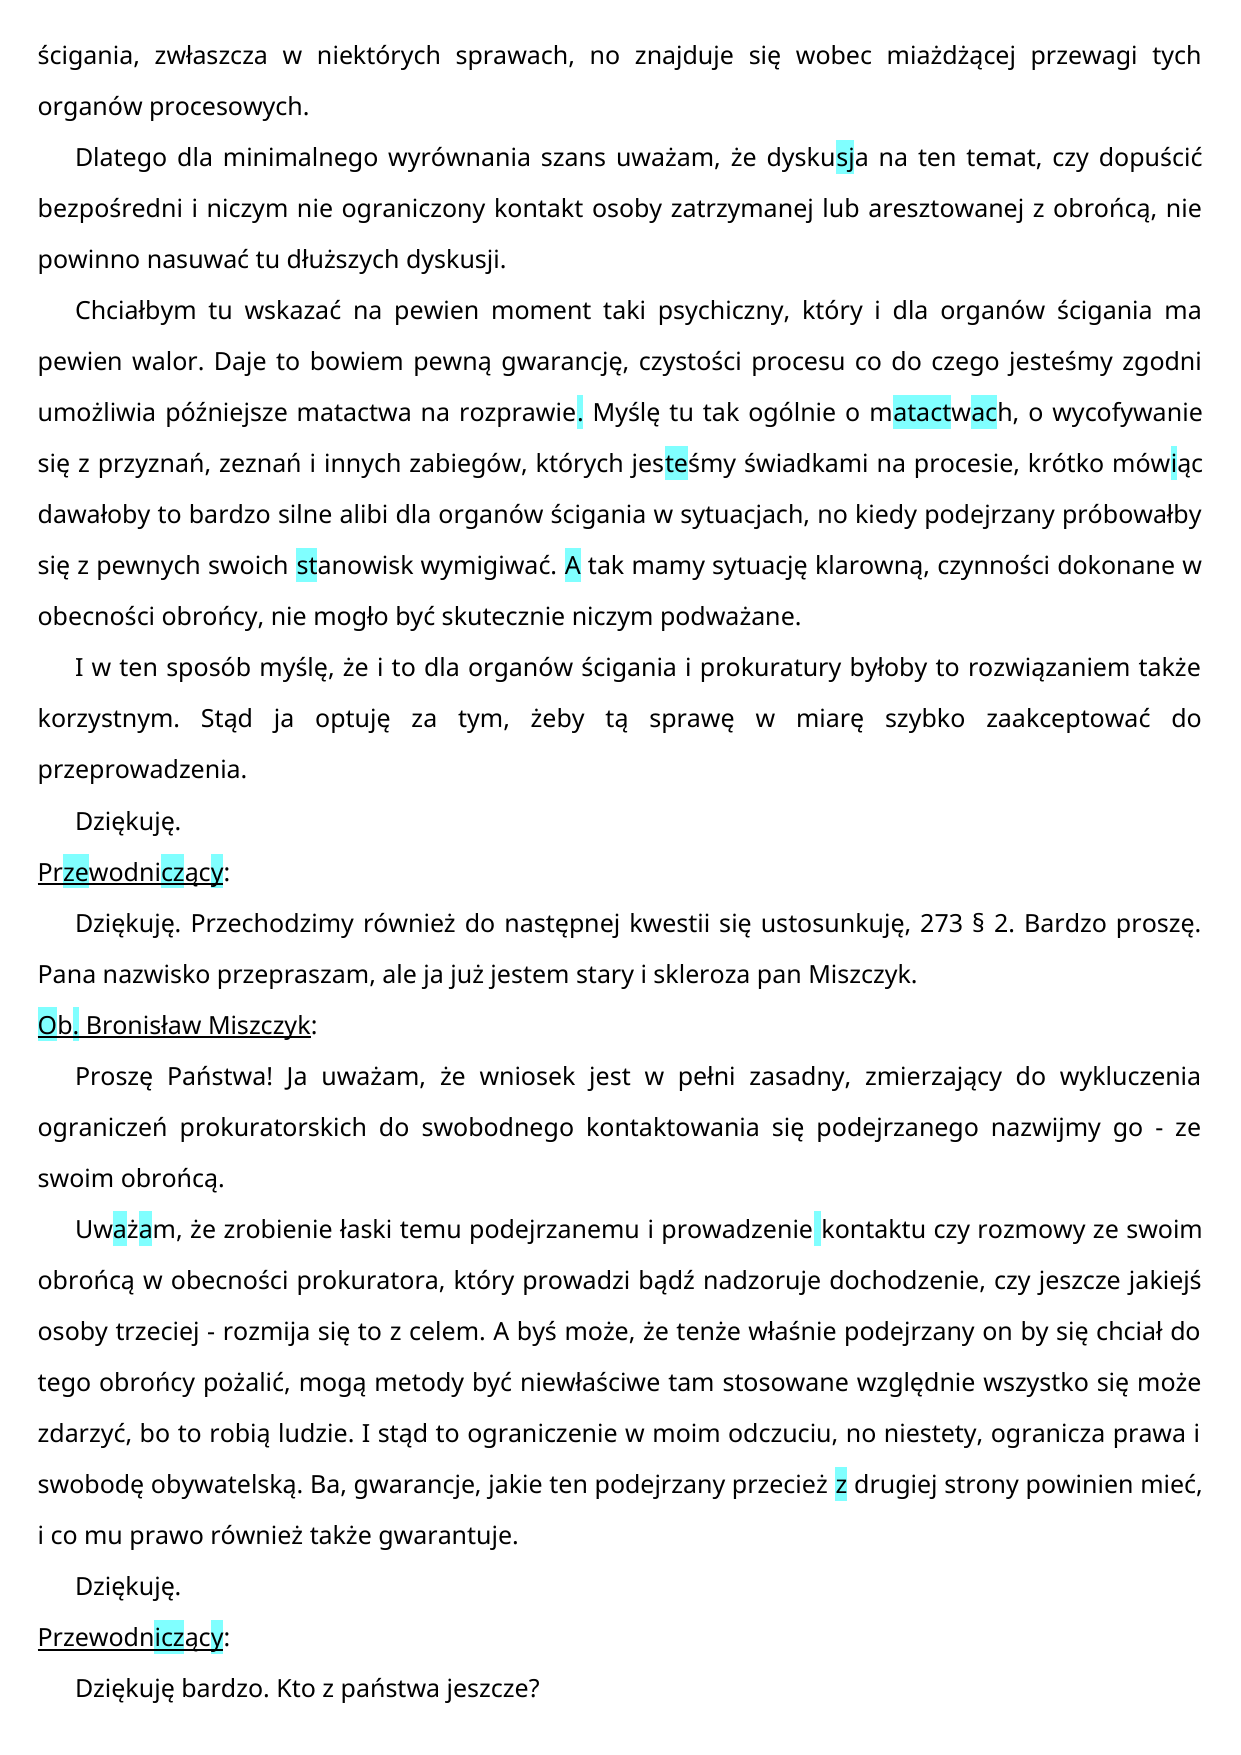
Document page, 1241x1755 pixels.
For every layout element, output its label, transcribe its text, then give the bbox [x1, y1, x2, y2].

text Proszę Państwa! Ja uważam, że wniosek jest w pełni zasadny, zmierzający do wykluczenia ograniczeń prokuratorskich do swobodnego kontaktowania się podejrzanego nazwijmy go - ze swoim obrońcą. [37, 1058, 1203, 1194]
text Przewodniczący: [37, 854, 1203, 888]
text Uważam, że zrobienie łaski temu podejrzanemu i prowadzenie kontaktu czy rozmowy ze swoim obrońcą w obecności prokuratora, który prowadzi bądź nadzoruje dochodzenie, czy jeszcze jakiejś osoby trzeciej - rozmija się to z celem. A byś może, że tenże właśnie podejrzany on by się chciał do tego obrońcy pożalić, mogą metody być niewłaściwe tam stosowane względnie wszystko się może zdarzyć, bo to robią ludzie. I stąd to ograniczenie w moim odczuciu, no niestety, ogranicza prawa i swobodę obywatelską. Ba, gwarancje, jakie ten podejrzany przecież z drugiej strony powinien mieć, i co mu prawo również także gwarantuje. [37, 1211, 1203, 1552]
text Dziękuję. Przechodzimy również do następnej kwestii się ustosunkuję, 273 § 2. Bardzo proszę. Pana nazwisko przepraszam, ale ja już jestem stary i skleroza pan Miszczyk. [37, 905, 1203, 990]
text Przewodniczący: [37, 1620, 1203, 1654]
text Dlatego dla minimalnego wyrównania szans uważam, że dyskusja na ten temat, czy dopuścić bezpośredni i niczym nie ograniczony kontakt osoby zatrzymanej lub aresztowanej z obrońcą, nie powinno nasuwać tu dłuższych dyskusji. [37, 139, 1203, 276]
text Chciałbym tu wskazać na pewien moment taki psychiczny, który i dla organów ścigania ma pewien walor. Daje to bowiem pewną gwarancję, czystości procesu co do czego jesteśmy zgodni umożliwia późniejsze matactwa na rozprawie. Myślę tu tak ogólnie o matactwach, o wycofywanie się z przyznań, zeznań i innych zabiegów, których jesteśmy świadkami na procesie, krótko mówiąc dawałoby to bardzo silne alibi dla organów ścigania w sytuacjach, no kiedy podejrzany próbowałby się z pewnych swoich stanowisk wymigiwać. A tak mamy sytuację klarowną, czynności dokonane w obecności obrońcy, nie mogło być skutecznie niczym podważane. [37, 293, 1203, 633]
text Ob. Bronisław Miszczyk: [37, 1007, 1203, 1041]
text ścigania, zwłaszcza w niektórych sprawach, no znajduje się wobec miażdżącej przewagi tych organów procesowych. [37, 37, 1203, 123]
text Dziękuję bardzo. Kto z państwa jeszcze? [37, 1671, 1203, 1705]
text Dziękuję. [37, 1569, 1203, 1603]
text Dziękuję. [37, 803, 1203, 837]
text I w ten sposób myślę, że i to dla organów ścigania i prokuratury byłoby to rozwiązaniem także korzystnym. Stąd ja optuję za tym, żeby tą sprawę w miarę szybko zaakceptować do przeprowadzenia. [37, 650, 1203, 786]
